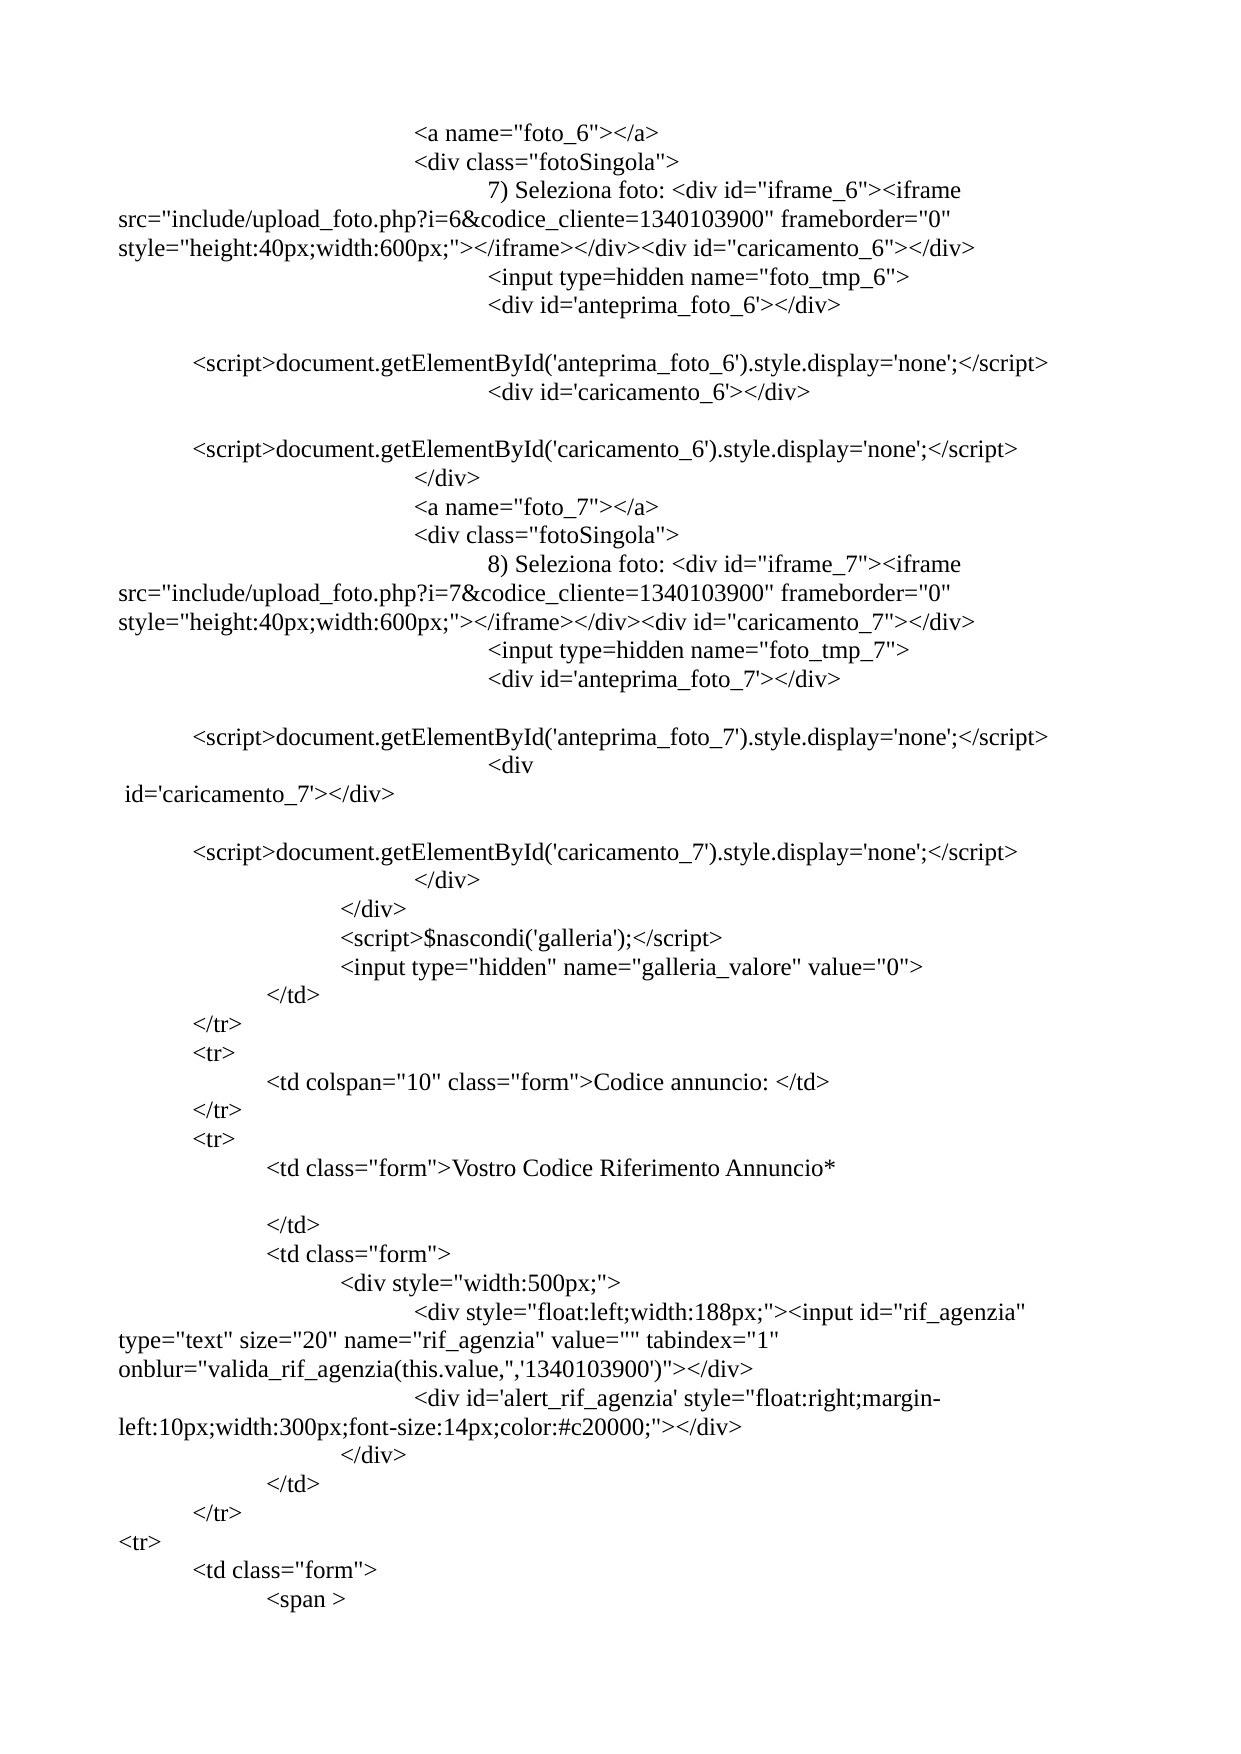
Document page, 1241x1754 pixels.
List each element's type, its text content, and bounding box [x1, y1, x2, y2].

text <a name="foto_6"></a> <div class="fotoSingola"> 7) Seleziona foto: <div id="iframe_6"><iframe src="include/upload_foto.php?i=6&codice_cliente=1340103900" frameborder="0" style="height:40px;width:600px;"></iframe></div><div id="caricamento_6"></div> <input type=hidden name="foto_tmp_6"> <div id='anteprima_foto_6'></div> <script>document.getElementById('anteprima_foto_6').style.display='none';</script> <div id='caricamento_6'></div> <script>document.getElementById('caricamento_6').style.display='none';</script> </div> <a name="foto_7"></a> <div class="fotoSingola"> 8) Seleziona foto: <div id="iframe_7"><iframe src="include/upload_foto.php?i=7&codice_cliente=1340103900" frameborder="0" style="height:40px;width:600px;"></iframe></div><div id="caricamento_7"></div> <input type=hidden name="foto_tmp_7"> <div id='anteprima_foto_7'></div> <script>document.getElementById('anteprima_foto_7').style.display='none';</script> <div [118, 118, 1122, 779]
text id='caricamento_7'></div> <script>document.getElementById('caricamento_7').style.display='none';</script> </div> </div> <script>$nascondi('galleria');</script> <input type="hidden" name="galleria_valore" value="0"> </td> </tr> <tr> <td colspan="10" class="form">Codice annuncio: </td> </tr> <tr> <td class="form">Vostro Codice Riferimento Annuncio* </td> <td class="form"> <div style="width:500px;"> <div style="float:left;width:188px;"><input id="rif_agenzia" type="text" size="20" name="rif_agenzia" value="" tabindex="1" onblur="valida_rif_agenzia(this.value,'','1340103900')"></div> <div id='alert_rif_agenzia' style="float:right;margin-left:10px;width:300px;font-size:14px;color:#c20000;"></div> </div> </td> </tr> <tr> <td class="form"> <span > [118, 779, 1122, 1613]
